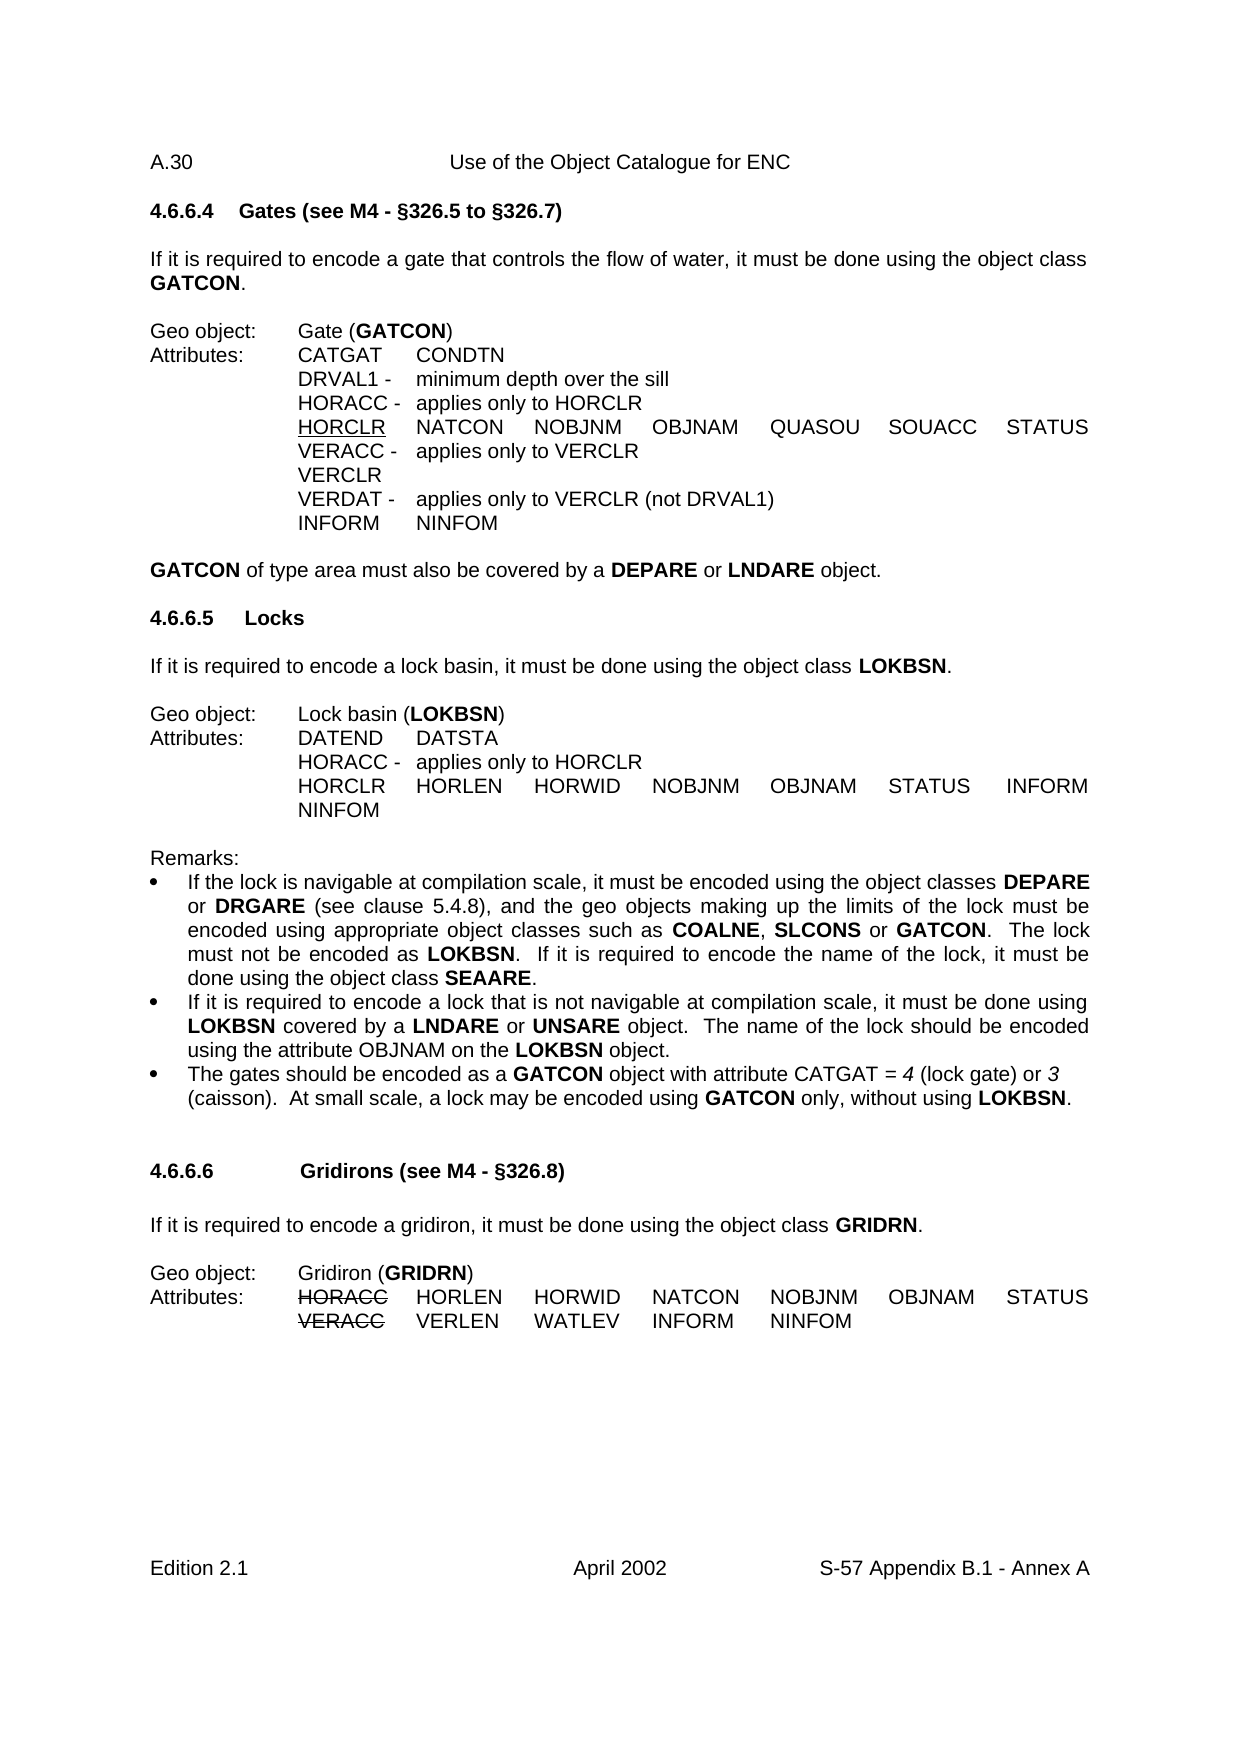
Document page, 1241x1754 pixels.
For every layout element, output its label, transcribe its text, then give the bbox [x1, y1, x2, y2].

text VERDAT - applies only to VERCLR (not DRVAL1) [150, 486, 1090, 510]
list If it is required to encode a lock that is not navigable at compilation scale, it must be done using LOKBSN covered by a LNDARE or UNSARE object. The name of the lock should be encoded using the attribute OBJNAM on the LOKBSN object. [150, 990, 1090, 1062]
text Geo object: Lock basin (LOKBSN) [150, 702, 1090, 726]
text 4.6.6.5 Locks [150, 606, 1090, 630]
text NINFOM [150, 798, 1090, 822]
text HORACC - applies only to HORCLR [150, 750, 1090, 774]
text VERCLR [150, 462, 1090, 486]
text GATCON of type area must also be covered by a DEPARE or LNDARE object. [150, 558, 1090, 582]
text 4.6.6.4 Gates (see M4 - §326.5 to §326.7) [150, 199, 1090, 223]
text Attributes: HORACC HORLEN HORWID NATCON NOBJNM OBJNAM STATUS VERACC VERLEN WATLEV INFORM NINFOM [150, 1285, 1090, 1333]
text If it is required to encode a gridiron, it must be done using the object class GRIDRN. [150, 1213, 1090, 1237]
subtitle 4.6.6.6 Gridirons (see M4 - §326.8) [150, 1159, 1090, 1183]
text Geo object: Gate (GATCON) [150, 319, 1090, 343]
text HORCLR HORLEN HORWID NOBJNM OBJNAM STATUS INFORM [150, 774, 1090, 798]
text Geo object: Gridiron (GRIDRN) [150, 1261, 1090, 1285]
text If it is required to encode a lock basin, it must be done using the object class LOKBSN. [150, 654, 1090, 678]
text If it is required to encode a gate that controls the flow of water, it must be done using the object class GATCON. [150, 247, 1090, 295]
text Remarks: [150, 846, 1090, 870]
text VERACC - applies only to VERCLR [150, 438, 1090, 462]
list If the lock is navigable at compilation scale, it must be encoded using the object classes DEPARE or DRGARE (see clause 5.4.8), and the geo objects making up the limits of the lock must be encoded using appropriate object classes such as COALNE, SLCONS or GATCON. The lock must not be encoded as LOKBSN. If it is required to encode the name of the lock, it must be done using the object class SEAARE. [150, 870, 1090, 990]
text Attributes: DATEND DATSTA [150, 726, 1090, 750]
list The gates should be encoded as a GATCON object with attribute CATGAT = 4 (lock gate) or 3 (caisson). At small scale, a lock may be encoded using GATCON only, without using LOKBSN. [150, 1062, 1090, 1110]
text DRVAL1 - minimum depth over the sill [150, 367, 1090, 391]
text Attributes: CATGAT CONDTN [150, 343, 1090, 367]
text HORACC - applies only to HORCLR [150, 391, 1090, 414]
text HORCLR NATCON NOBJNM OBJNAM QUASOU SOUACC STATUS [150, 414, 1090, 438]
text INFORM NINFOM [150, 510, 1090, 534]
